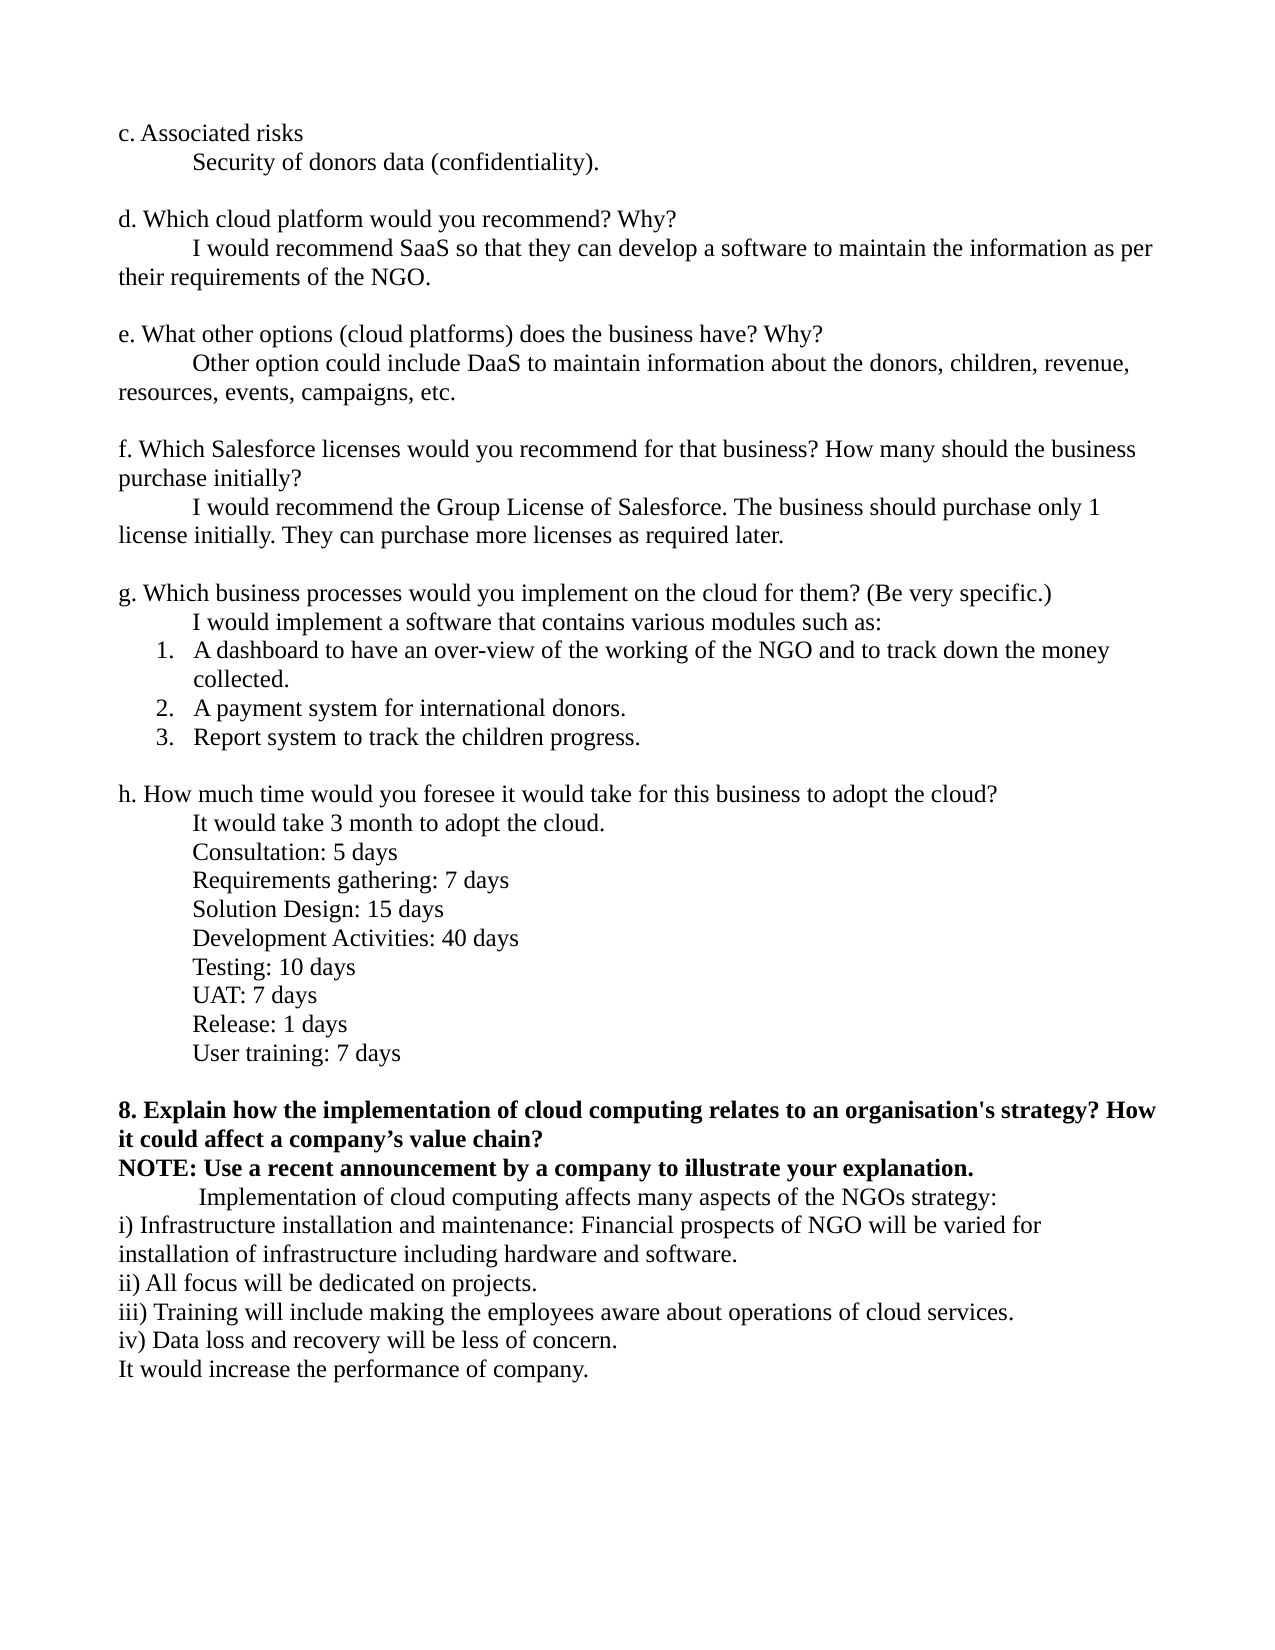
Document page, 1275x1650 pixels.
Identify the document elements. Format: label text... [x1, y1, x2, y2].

text UAT: 7 days [118, 981, 1157, 1009]
text Testing: 10 days [118, 952, 1157, 981]
text I would recommend SaaS so that they can develop a software to maintain the information as per their requirements of the NGO. [118, 233, 1157, 291]
text It would increase the performance of company. [118, 1354, 1157, 1383]
text Requirements gathering: 7 days [118, 866, 1157, 894]
text Implementation of cloud computing affects many aspects of the NGOs strategy: [118, 1182, 1157, 1211]
text User training: 7 days [118, 1038, 1157, 1067]
text h. How much time would you foresee it would take for this business to adopt the cloud? [118, 779, 1157, 808]
text Release: 1 days [118, 1009, 1157, 1038]
text iv) Data loss and recovery will be less of concern. [118, 1326, 1157, 1354]
text It would take 3 month to adopt the cloud. [118, 808, 1157, 837]
text I would implement a software that contains various modules such as: [118, 607, 1157, 636]
text Development Activities: 40 days [118, 923, 1157, 952]
text c. Associated risks [118, 118, 1157, 147]
text d. Which cloud platform would you recommend? Why? [118, 204, 1157, 233]
text f. Which Salesforce licenses would you recommend for that business? How many should the business purchase initially? [118, 434, 1157, 492]
text Other option could include DaaS to maintain information about the donors, children, revenue, resources, events, campaigns, etc. [118, 348, 1157, 406]
text g. Which business processes would you implement on the cloud for them? (Be very specific.) [118, 578, 1157, 607]
text NOTE: Use a recent announcement by a company to illustrate your explanation. [118, 1153, 1157, 1182]
text 8. Explain how the implementation of cloud computing relates to an organisation's strategy? How it could affect a company’s value chain? [118, 1096, 1157, 1153]
text ii) All focus will be dedicated on projects. [118, 1268, 1157, 1297]
text iii) Training will include making the employees aware about operations of cloud services. [118, 1297, 1157, 1326]
list Report system to track the children progress. [156, 722, 1157, 751]
text e. What other options (cloud platforms) does the business have? Why? [118, 319, 1157, 348]
text Solution Design: 15 days [118, 894, 1157, 923]
text Security of donors data (confidentiality). [118, 147, 1157, 176]
text I would recommend the Group License of Salesforce. The business should purchase only 1 license initially. They can purchase more licenses as required later. [118, 492, 1157, 549]
text i) Infrastructure installation and maintenance: Financial prospects of NGO will be varied for installation of infrastructure including hardware and software. [118, 1211, 1157, 1268]
text Consultation: 5 days [118, 837, 1157, 866]
list A dashboard to have an over-view of the working of the NGO and to track down the money collected. [156, 636, 1157, 693]
list A payment system for international donors. [156, 693, 1157, 722]
